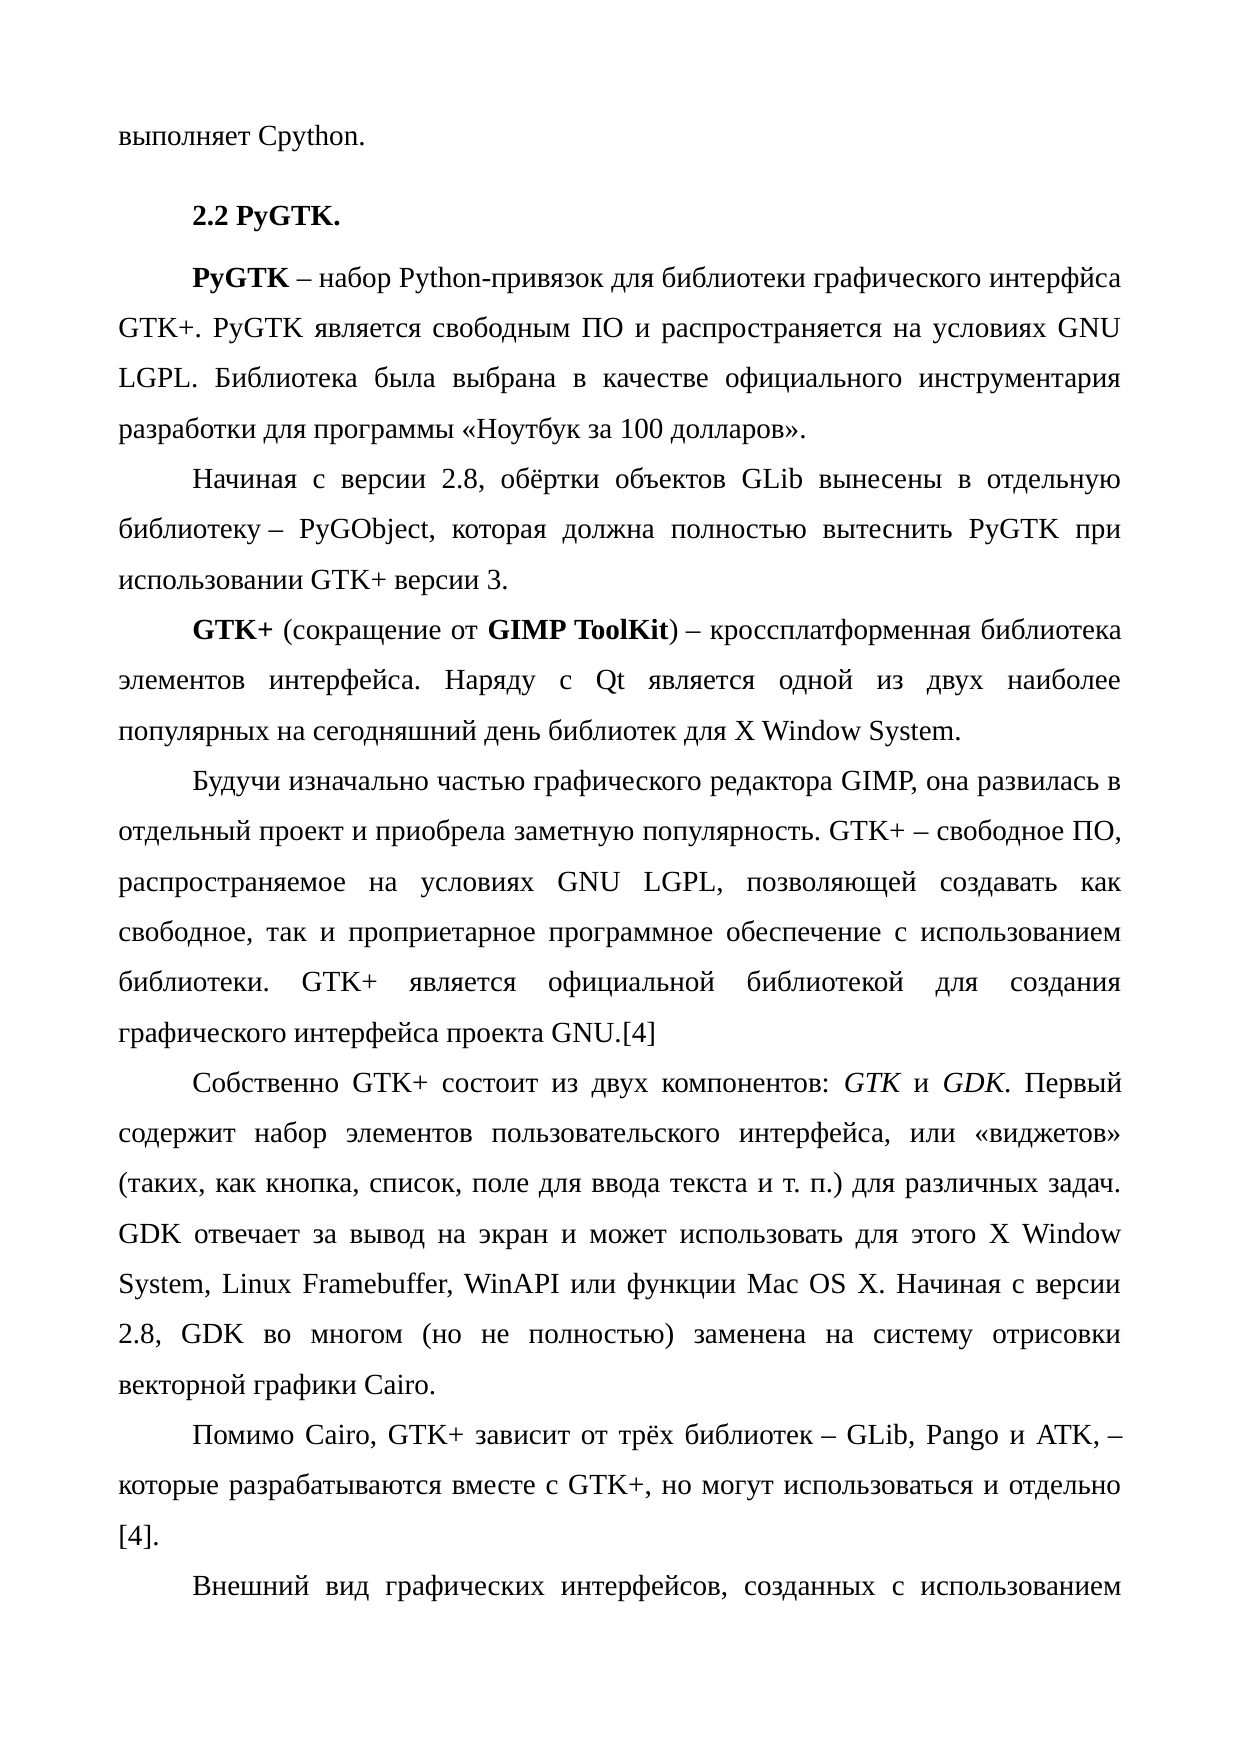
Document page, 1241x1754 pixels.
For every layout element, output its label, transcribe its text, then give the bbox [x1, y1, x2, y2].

text Собственно GTK+ состоит из двух компонентов: GTK и GDK. Первый содержит набор элементов пользовательского интерфейса, или «виджетов» (таких, как кнопка, список, поле для ввода текста и т. п.) для различных задач. GDK отвечает за вывод на экран и может использовать для этого X Window System, Linux Framebuffer, WinAPI или функции Mac OS X. Начиная с версии 2.8, GDK во многом (но не полностью) заменена на систему отрисовки векторной графики Cairo. [118, 1065, 1122, 1400]
text Помимо Cairo, GTK+ зависит от трёх библиотек – GLib, Pango и ATK, – которые разрабатываются вместе с GTK+, но могут использоваться и отдельно [4]. [118, 1417, 1122, 1551]
text Будучи изначально частью графического редактора GIMP, она развилась в отдельный проект и приобрела заметную популярность. GTK+ – свободное ПО, распространяемое на условиях GNU LGPL, позволяющей создавать как свободное, так и проприетарное программное обеспечение с использованием библиотеки. GTK+ является официальной библиотекой для создания графического интерфейса проекта GNU.[4] [118, 763, 1122, 1048]
subtitle 2.2 PyGTK. [118, 198, 1122, 231]
text Начиная с версии 2.8, обёртки объектов GLib вынесены в отдельную библиотеку – PyGObject, которая должна полностью вытеснить PyGTK при использовании GTK+ версии 3. [118, 461, 1122, 595]
text выполняет Cpython. [118, 118, 1122, 152]
text PyGTK – набор Python-привязок для библиотеки графического интерфйса GTK+. PyGTK является свободным ПО и распространяется на условиях GNU LGPL. Библиотека была выбрана в качестве официального инструментария разработки для программы «Ноутбук за 100 долларов». [118, 260, 1122, 444]
text Внешний вид графических интерфейсов, созданных с использованием [118, 1568, 1122, 1602]
text GTK+ (сокращение от GIMP ToolKit) – кроссплатформенная библиотека элементов интерфейса. Наряду с Qt является одной из двух наиболее популярных на сегодняшний день библиотек для X Window System. [118, 612, 1122, 746]
